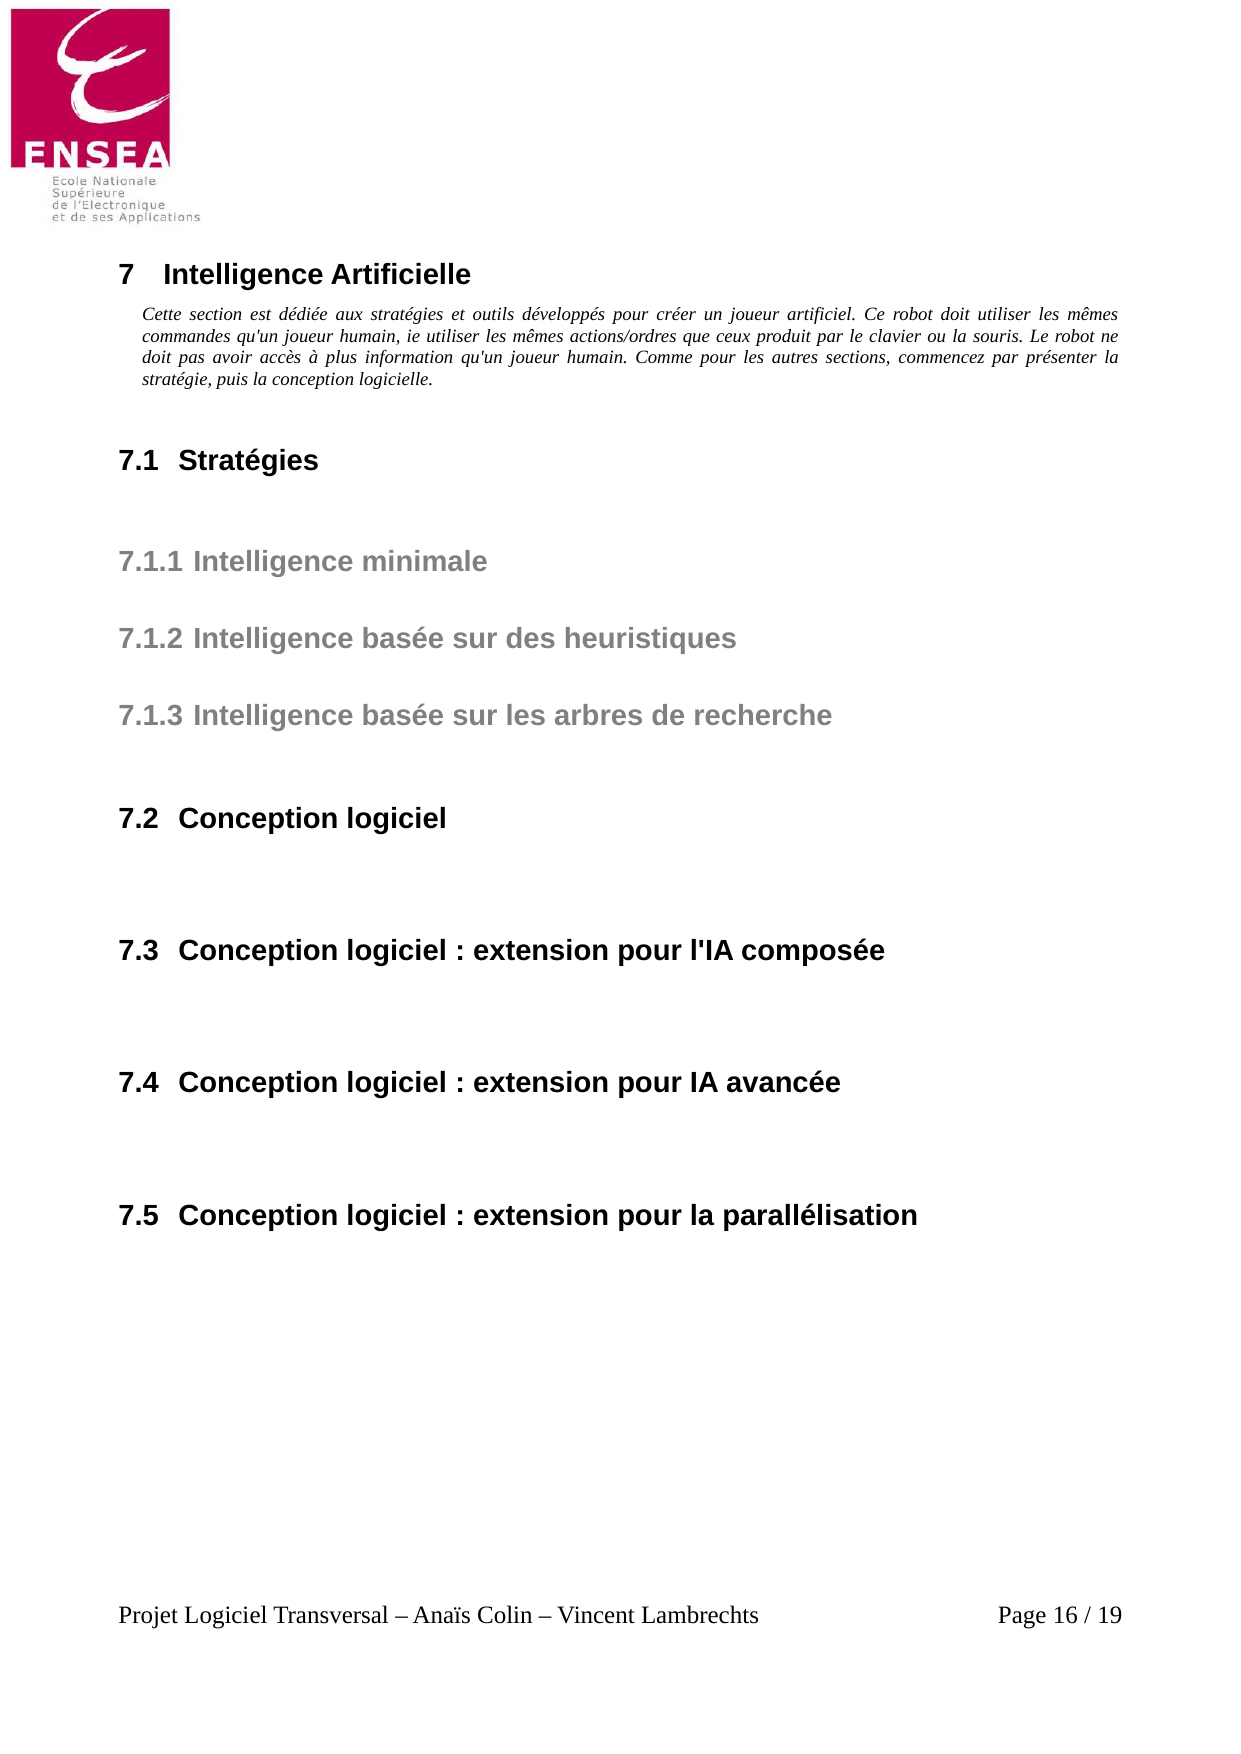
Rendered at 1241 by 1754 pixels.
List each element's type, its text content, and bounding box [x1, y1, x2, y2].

subtitle Intelligence basée sur des heuristiques [118, 621, 1122, 654]
subtitle Intelligence Artificielle [118, 257, 1122, 291]
subtitle Intelligence basée sur les arbres de recherche [118, 698, 1122, 731]
subtitle Conception logiciel [118, 801, 1122, 835]
subtitle Conception logiciel : extension pour l'IA composée [118, 933, 1122, 967]
subtitle Conception logiciel : extension pour IA avancée [118, 1065, 1122, 1099]
subtitle Stratégies [118, 443, 1122, 477]
subtitle Intelligence minimale [118, 544, 1122, 577]
text Cette section est dédiée aux stratégies et outils développés pour créer un joueur artificiel. Ce robot doit utiliser les mêmes commandes qu'un joueur humain, ie utiliser les mêmes actions/ordres que ceux produit par le clavier ou la souris. Le robot ne doit pas avoir accès à plus information qu'un joueur humain. Comme pour les autres sections, commencez par présenter la stratégie, puis la conception logicielle. [142, 303, 1122, 389]
subtitle Conception logiciel : extension pour la parallélisation [118, 1197, 1122, 1231]
